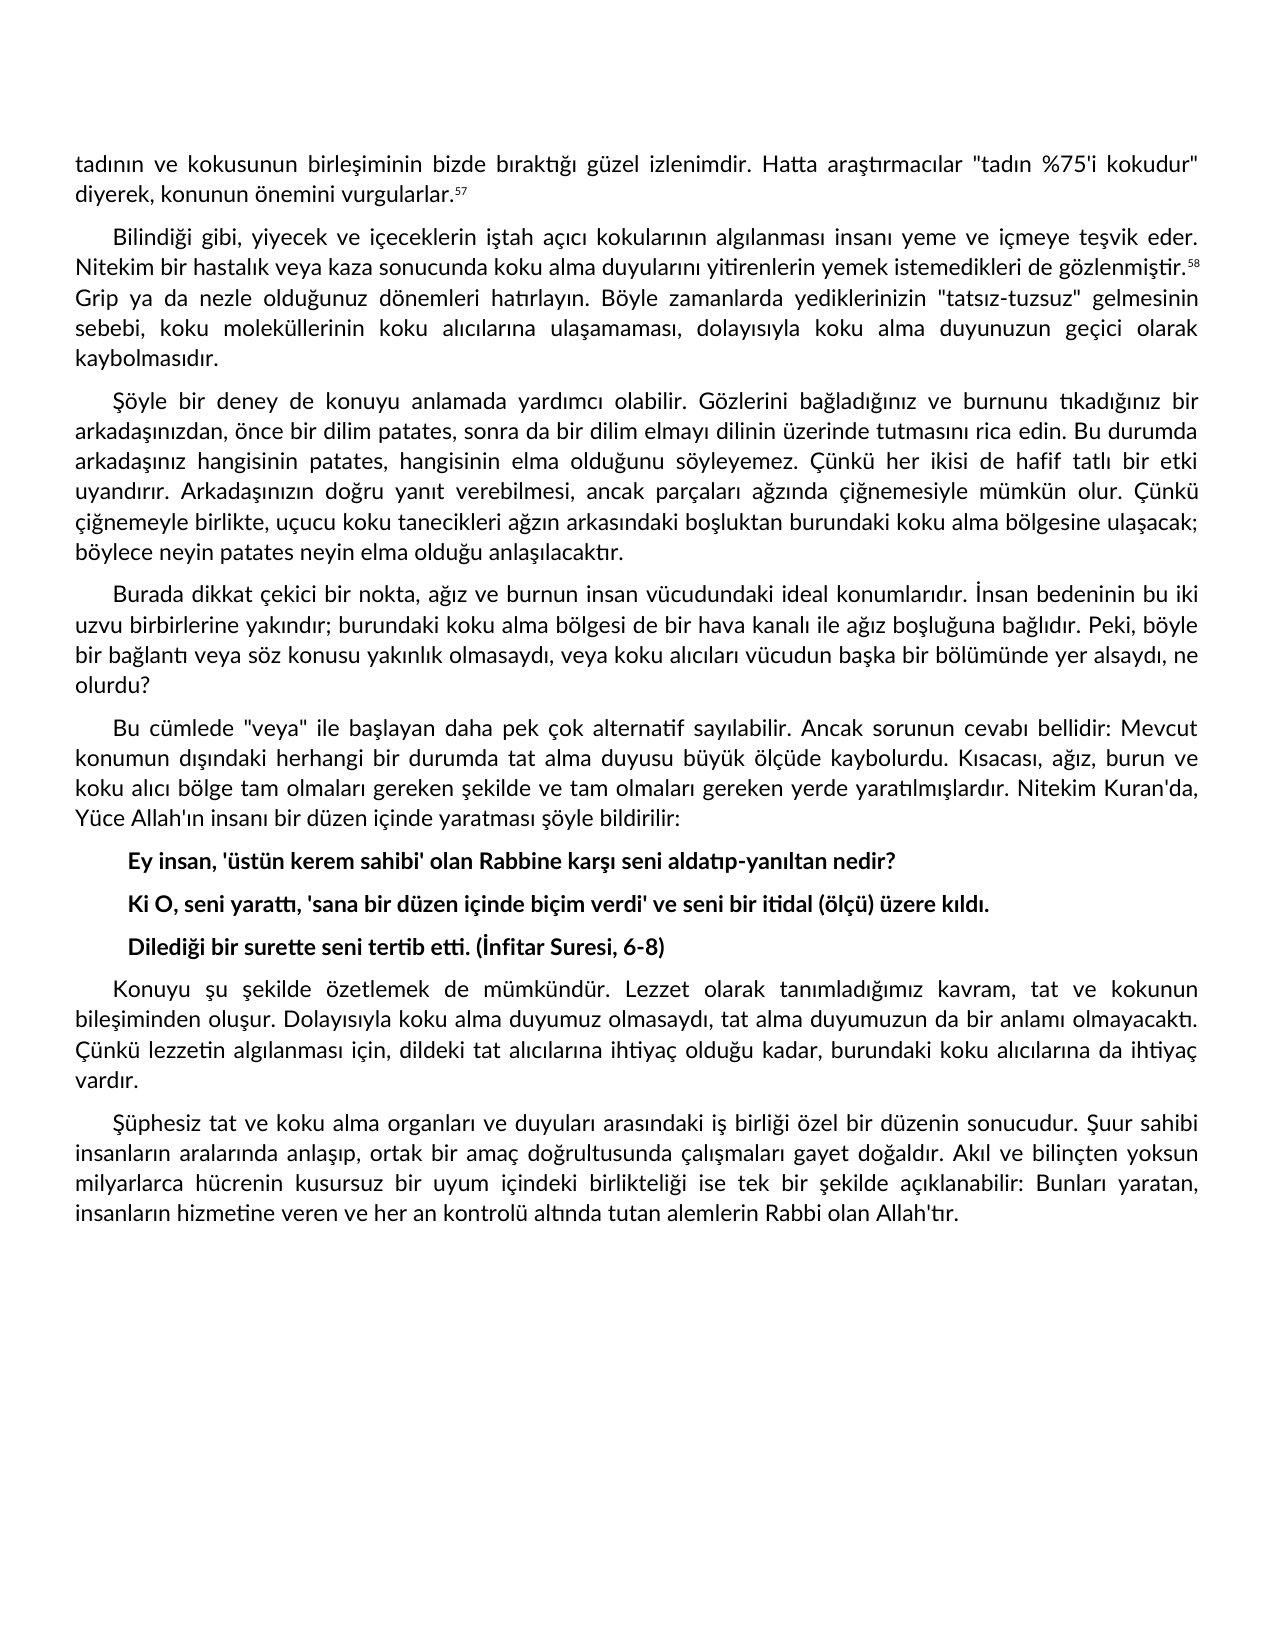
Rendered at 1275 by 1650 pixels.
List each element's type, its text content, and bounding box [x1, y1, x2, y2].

text Dilediği bir surette seni tertib etti. (İnfitar Suresi, 6-8) [127, 932, 1177, 960]
text Burada dikkat çekici bir nokta, ağız ve burnun insan vücudundaki ideal konumlarıdır. İnsan bedeninin bu iki uzvu birbirlerine yakındır; burundaki koku alma bölgesi de bir hava kanalı ile ağız boşluğuna bağlıdır. Peki, böyle bir bağlantı veya söz konusu yakınlık olmasaydı, veya koku alıcıları vücudun başka bir bölümünde yer alsaydı, ne olurdu? [75, 580, 1200, 698]
text Ey insan, 'üstün kerem sahibi' olan Rabbine karşı seni aldatıp-yanıltan nedir? [127, 847, 1177, 874]
text Bu cümlede "veya" ile başlayan daha pek çok alternatif sayılabilir. Ancak sorunun cevabı bellidir: Mevcut konumun dışındaki herhangi bir durumda tat alma duyusu büyük ölçüde kaybolurdu. Kısacası, ağız, burun ve koku alıcı bölge tam olmaları gereken şekilde ve tam olmaları gereken yerde yaratılmışlardır. Nitekim Kuran'da, Yüce Allah'ın insanı bir düzen içinde yaratması şöyle bildirilir: [75, 713, 1200, 832]
text Ki O, seni yarattı, 'sana bir düzen içinde biçim verdi' ve seni bir itidal (ölçü) üzere kıldı. [127, 889, 1177, 917]
text Bilindiği gibi, yiyecek ve içeceklerin iştah açıcı kokularının algılanması insanı yeme ve içmeye teşvik eder. Nitekim bir hastalık veya kaza sonucunda koku alma duyularını yitirenlerin yemek istemedikleri de gözlenmiştir.58 Grip ya da nezle olduğunuz dönemleri hatırlayın. Böyle zamanlarda yediklerinizin "tatsız-tuzsuz" gelmesinin sebebi, koku moleküllerinin koku alıcılarına ulaşamaması, dolayısıyla koku alma duyunuzun geçici olarak kaybolmasıdır. [75, 223, 1200, 371]
text tadının ve kokusunun birleşiminin bizde bıraktığı güzel izlenimdir. Hatta araştırmacılar "tadın %75'i kokudur" diyerek, konunun önemini vurgularlar.57 [75, 150, 1200, 208]
text Şöyle bir deney de konuyu anlamada yardımcı olabilir. Gözlerini bağladığınız ve burnunu tıkadığınız bir arkadaşınızdan, önce bir dilim patates, sonra da bir dilim elmayı dilinin üzerinde tutmasını rica edin. Bu durumda arkadaşınız hangisinin patates, hangisinin elma olduğunu söyleyemez. Çünkü her ikisi de hafif tatlı bir etki uyandırır. Arkadaşınızın doğru yanıt verebilmesi, ancak parçaları ağzında çiğnemesiyle mümkün olur. Çünkü çiğnemeyle birlikte, uçucu koku tanecikleri ağzın arkasındaki boşluktan burundaki koku alma bölgesine ulaşacak; böylece neyin patates neyin elma olduğu anlaşılacaktır. [75, 386, 1200, 565]
text Şüphesiz tat ve koku alma organları ve duyuları arasındaki iş birliği özel bir düzenin sonucudur. Şuur sahibi insanların aralarında anlaşıp, ortak bir amaç doğrultusunda çalışmaları gayet doğaldır. Akıl ve bilinçten yoksun milyarlarca hücrenin kusursuz bir uyum içindeki birlikteliği ise tek bir şekilde açıklanabilir: Bunları yaratan, insanların hizmetine veren ve her an kontrolü altında tutan alemlerin Rabbi olan Allah'tır. [75, 1108, 1200, 1226]
text Konuyu şu şekilde özetlemek de mümkündür. Lezzet olarak tanımladığımız kavram, tat ve kokunun bileşiminden oluşur. Dolayısıyla koku alma duyumuz olmasaydı, tat alma duyumuzun da bir anlamı olmayacaktı. Çünkü lezzetin algılanması için, dildeki tat alıcılarına ihtiyaç olduğu kadar, burundaki koku alıcılarına da ihtiyaç vardır. [75, 975, 1200, 1093]
